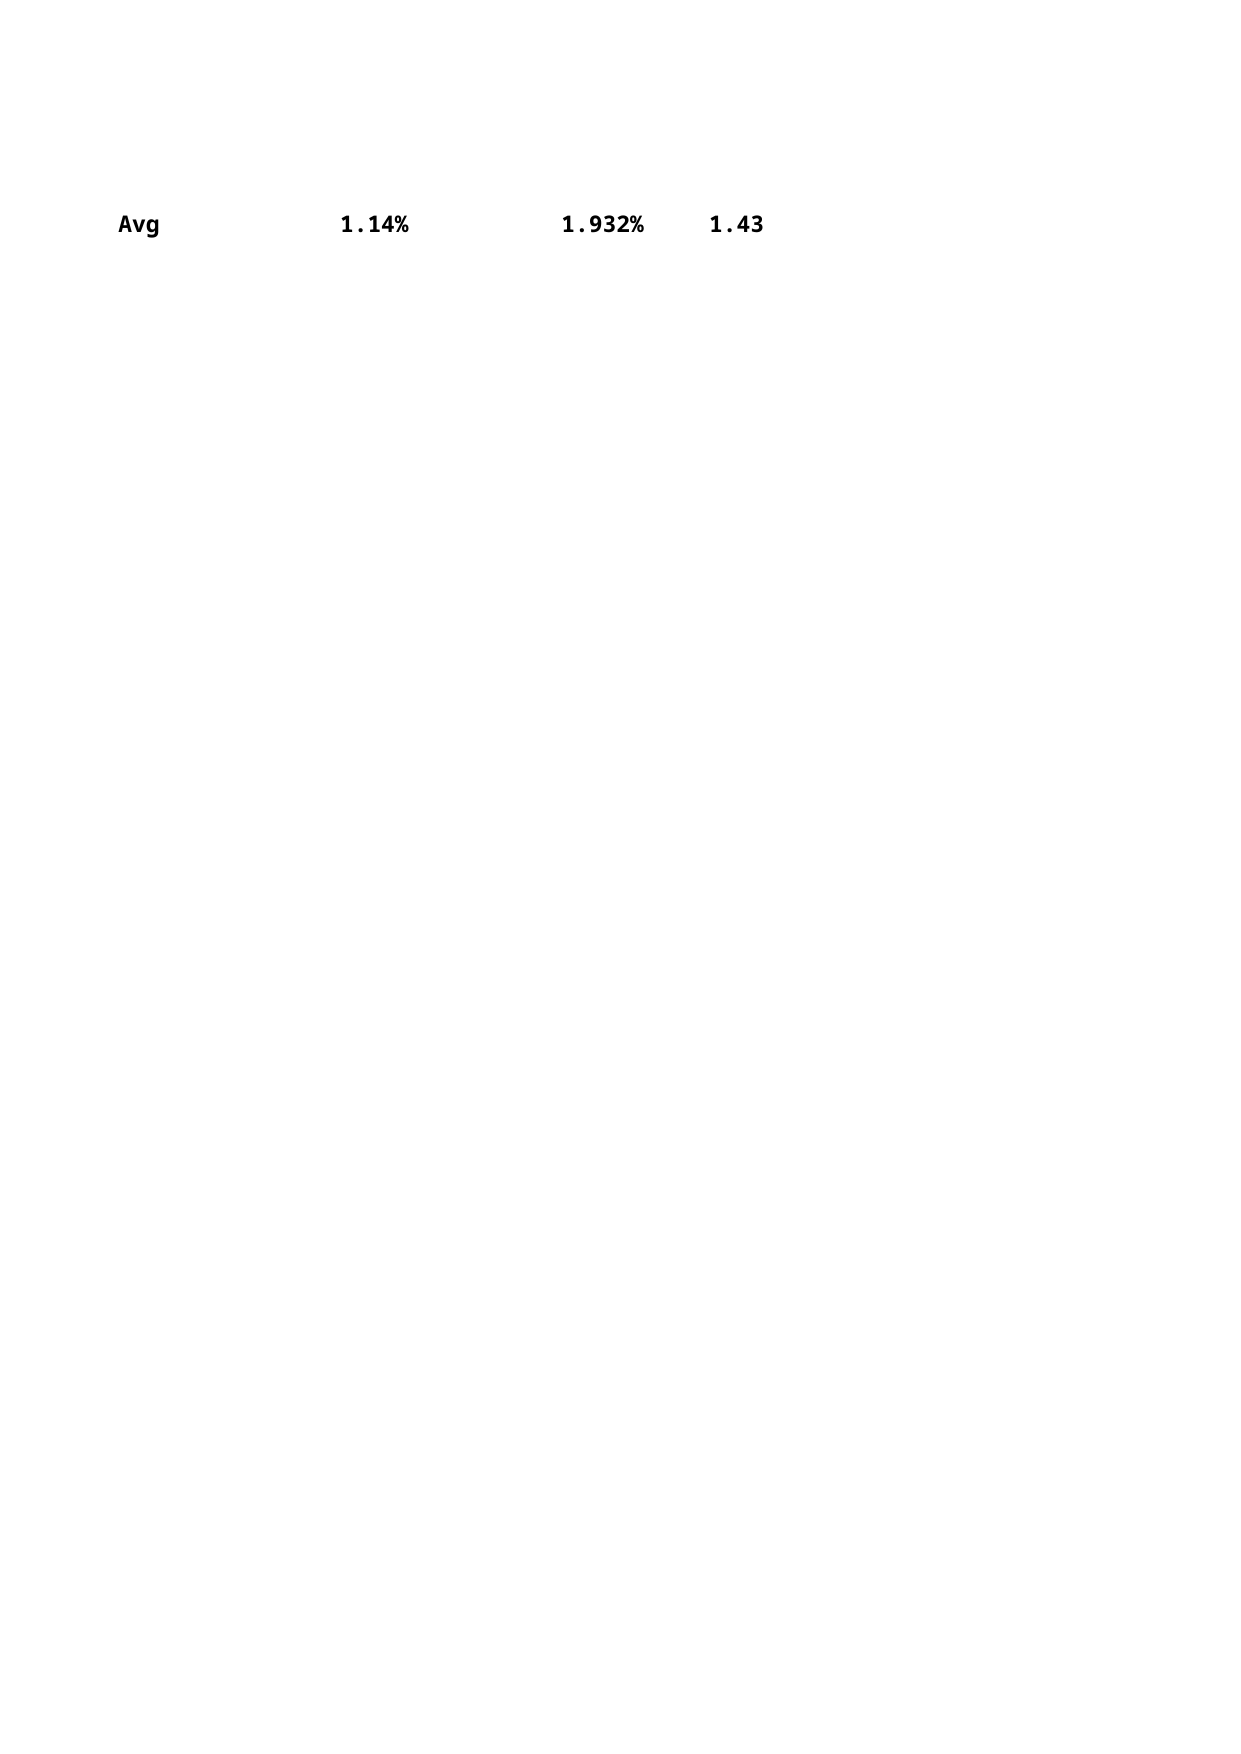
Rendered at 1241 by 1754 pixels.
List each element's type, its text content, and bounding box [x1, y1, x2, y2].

text Avg 1.14% 1.932% 1.43 [118, 207, 1122, 239]
